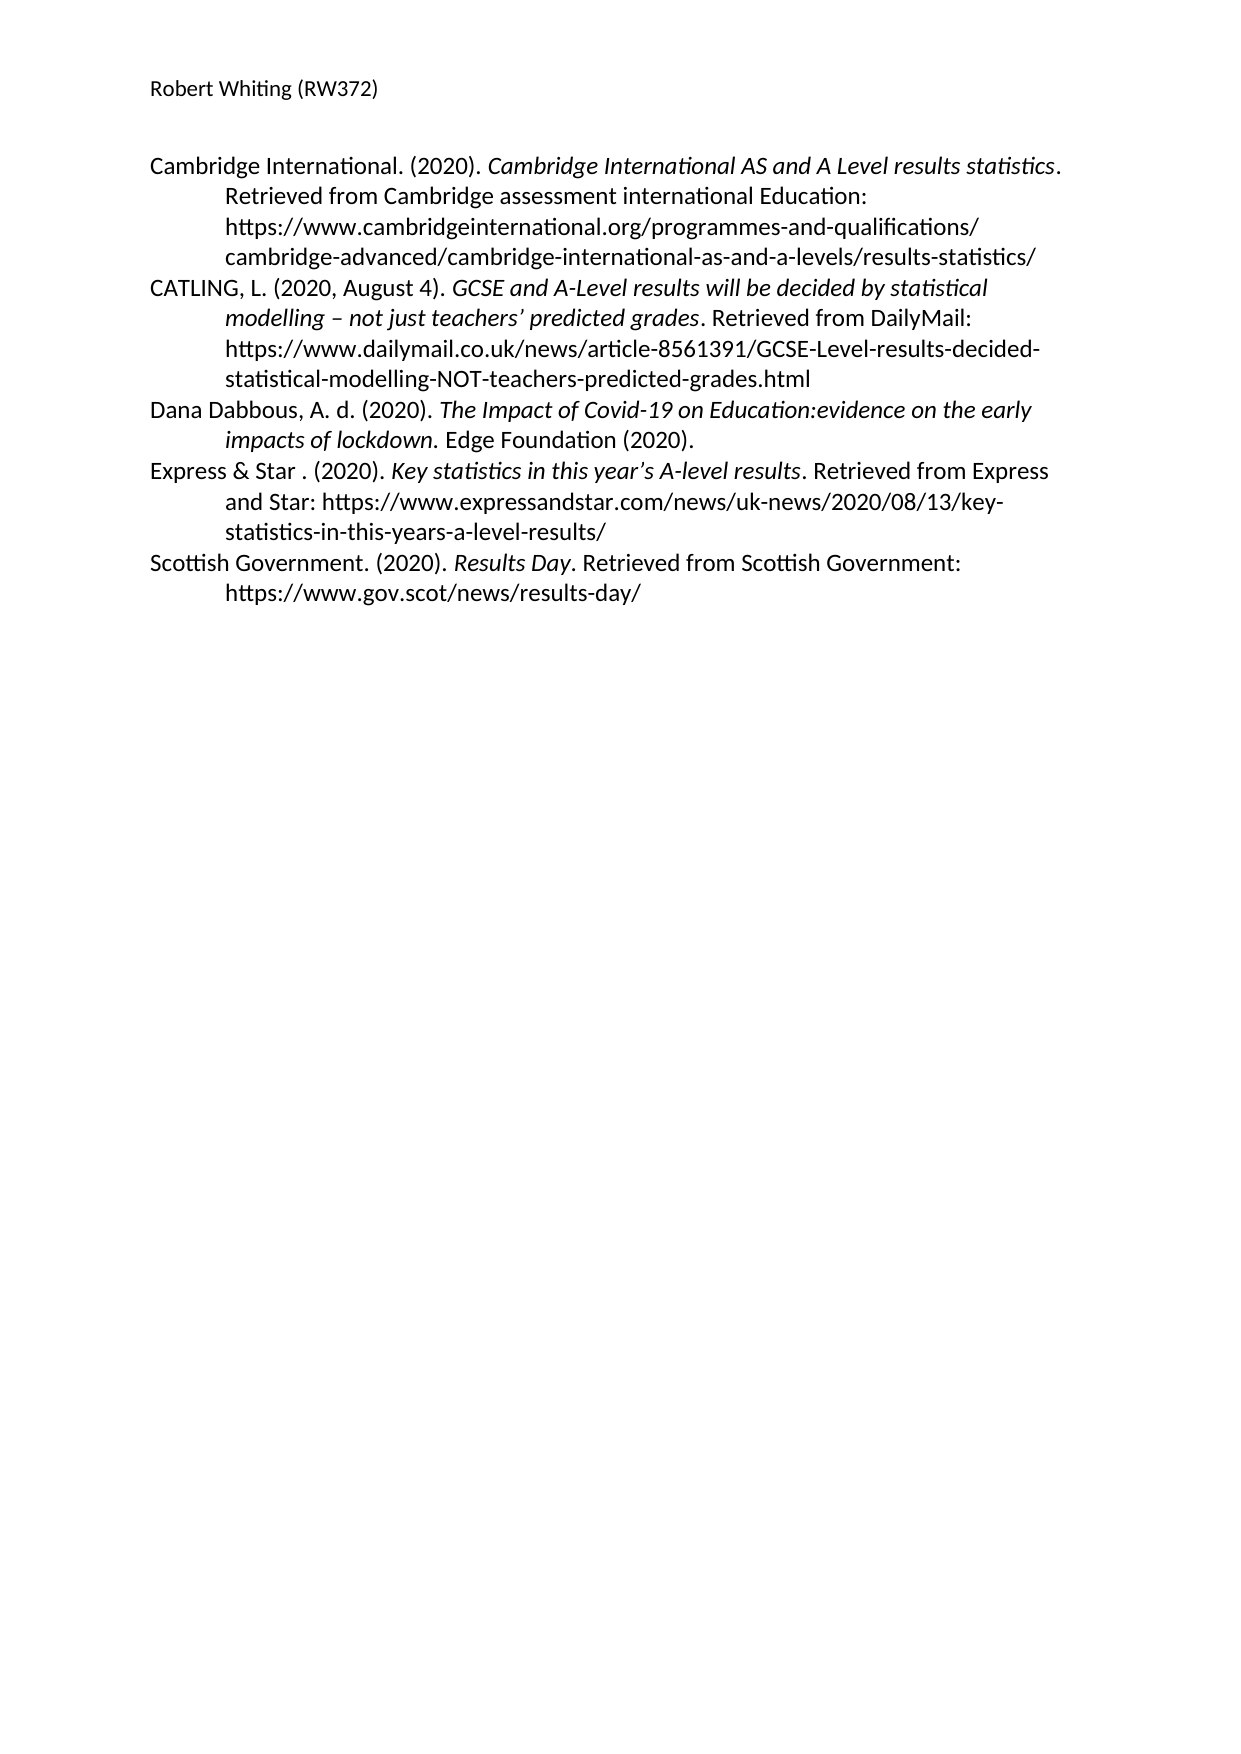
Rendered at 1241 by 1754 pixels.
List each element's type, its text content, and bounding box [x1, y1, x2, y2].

text Cambridge International. (2020). Cambridge International AS and A Level results statistics. Retrieved from Cambridge assessment international Education: https://www.cambridgeinternational.org/programmes-and-qualifications/cambridge-advanced/cambridge-international-as-and-a-levels/results-statistics/ [150, 150, 1090, 272]
text Dana Dabbous, A. d. (2020). The Impact of Covid-19 on Education:evidence on the early impacts of lockdown. Edge Foundation (2020). [150, 394, 1090, 455]
text Express & Star . (2020). Key statistics in this year’s A-level results. Retrieved from Express and Star: https://www.expressandstar.com/news/uk-news/2020/08/13/key-statistics-in-this-years-a-level-results/ [150, 455, 1090, 547]
text CATLING, L. (2020, August 4). GCSE and A-Level results will be decided by statistical modelling – not just teachers’ predicted grades. Retrieved from DailyMail: https://www.dailymail.co.uk/news/article-8561391/GCSE-Level-results-decided-statistical-modelling-NOT-teachers-predicted-grades.html [150, 272, 1090, 394]
text Scottish Government. (2020). Results Day. Retrieved from Scottish Government: https://www.gov.scot/news/results-day/ [150, 547, 1090, 608]
